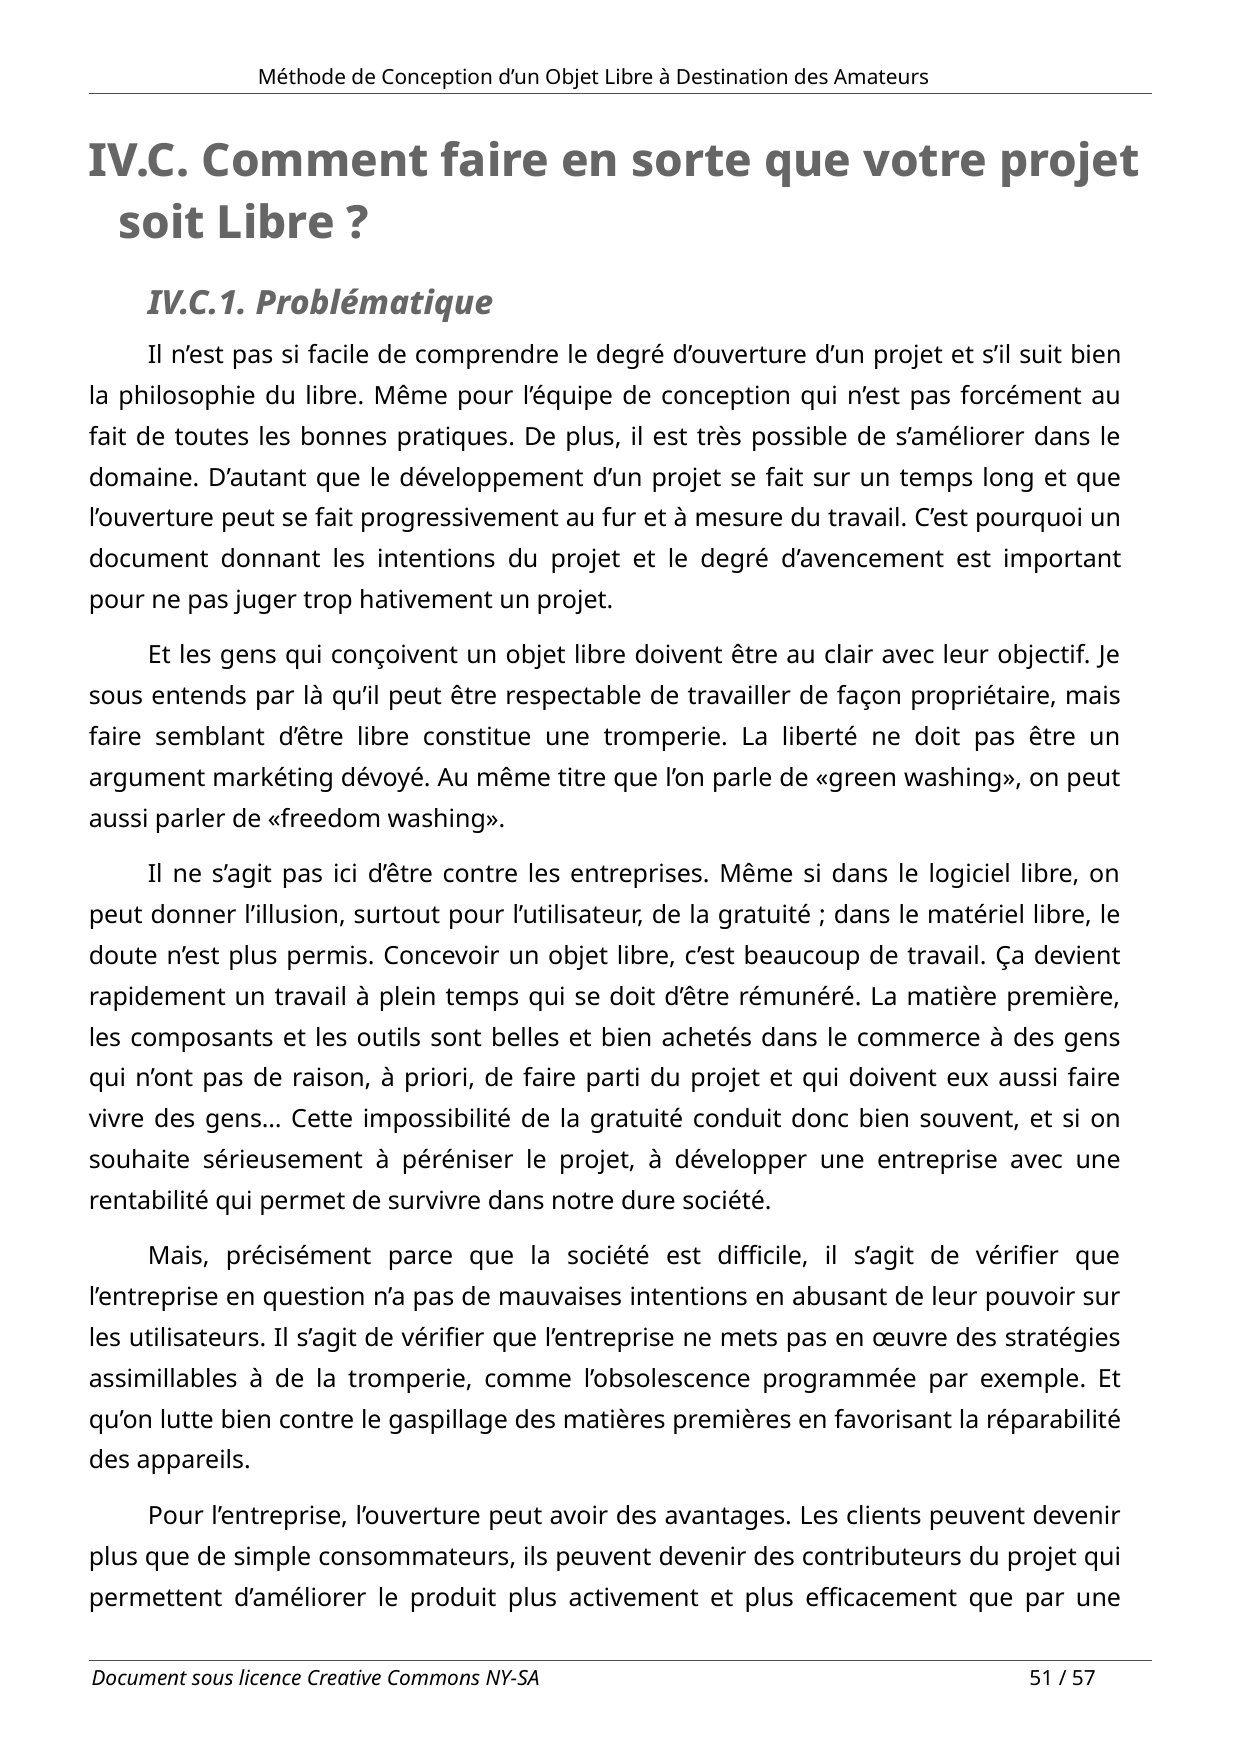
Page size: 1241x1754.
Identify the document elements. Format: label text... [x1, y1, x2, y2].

subtitle Comment faire en sorte que votre projet soit Libre ? [88, 127, 1152, 252]
text Il n’est pas si facile de comprendre le degré d’ouverture d’un projet et s’il suit bien la philosophie du libre. Même pour l’équipe de conception qui n’est pas forcément au fait de toutes les bonnes pratiques. De plus, il est très possible de s’améliorer dans le domaine. D’autant que le développement d’un projet se fait sur un temps long et que l’ouverture peut se fait progressivement au fur et à mesure du travail. C’est pourquoi un document donnant les intentions du projet et le degré d’avencement est important pour ne pas juger trop hativement un projet. [88, 337, 1122, 616]
text Mais, précisément parce que la société est difficile, il s’agit de vérifier que l’entreprise en question n’a pas de mauvaises intentions en abusant de leur pouvoir sur les utilisateurs. Il s’agit de vérifier que l’entreprise ne mets pas en œuvre des stratégies assimillables à de la tromperie, comme l’obsolescence programmée par exemple. Et qu’on lutte bien contre le gaspillage des matières premières en favorisant la réparabilité des appareils. [88, 1238, 1122, 1476]
subtitle Problématique [148, 279, 1152, 324]
text Pour l’entreprise, l’ouverture peut avoir des avantages. Les clients peuvent devenir plus que de simple consommateurs, ils peuvent devenir des contributeurs du projet qui permettent d’améliorer le produit plus activement et plus efficacement que par une [88, 1498, 1122, 1613]
text Il ne s’agit pas ici d’être contre les entreprises. Même si dans le logiciel libre, on peut donner l’illusion, surtout pour l’utilisateur, de la gratuité ; dans le matériel libre, le doute n’est plus permis. Concevoir un objet libre, c’est beaucoup de travail. Ça devient rapidement un travail à plein temps qui se doit d’être rémunéré. La matière première, les composants et les outils sont belles et bien achetés dans le commerce à des gens qui n’ont pas de raison, à priori, de faire parti du projet et qui doivent eux aussi faire vivre des gens… Cette impossibilité de la gratuité conduit donc bien souvent, et si on souhaite sérieusement à péréniser le projet, à développer une entreprise avec une rentabilité qui permet de survivre dans notre dure société. [88, 856, 1122, 1217]
text Et les gens qui conçoivent un objet libre doivent être au clair avec leur objectif. Je sous entends par là qu’il peut être respectable de travailler de façon propriétaire, mais faire semblant d’être libre constitue une tromperie. La liberté ne doit pas être un argument markéting dévoyé. Au même titre que l’on parle de «green washing», on peut aussi parler de «freedom washing». [88, 637, 1122, 834]
